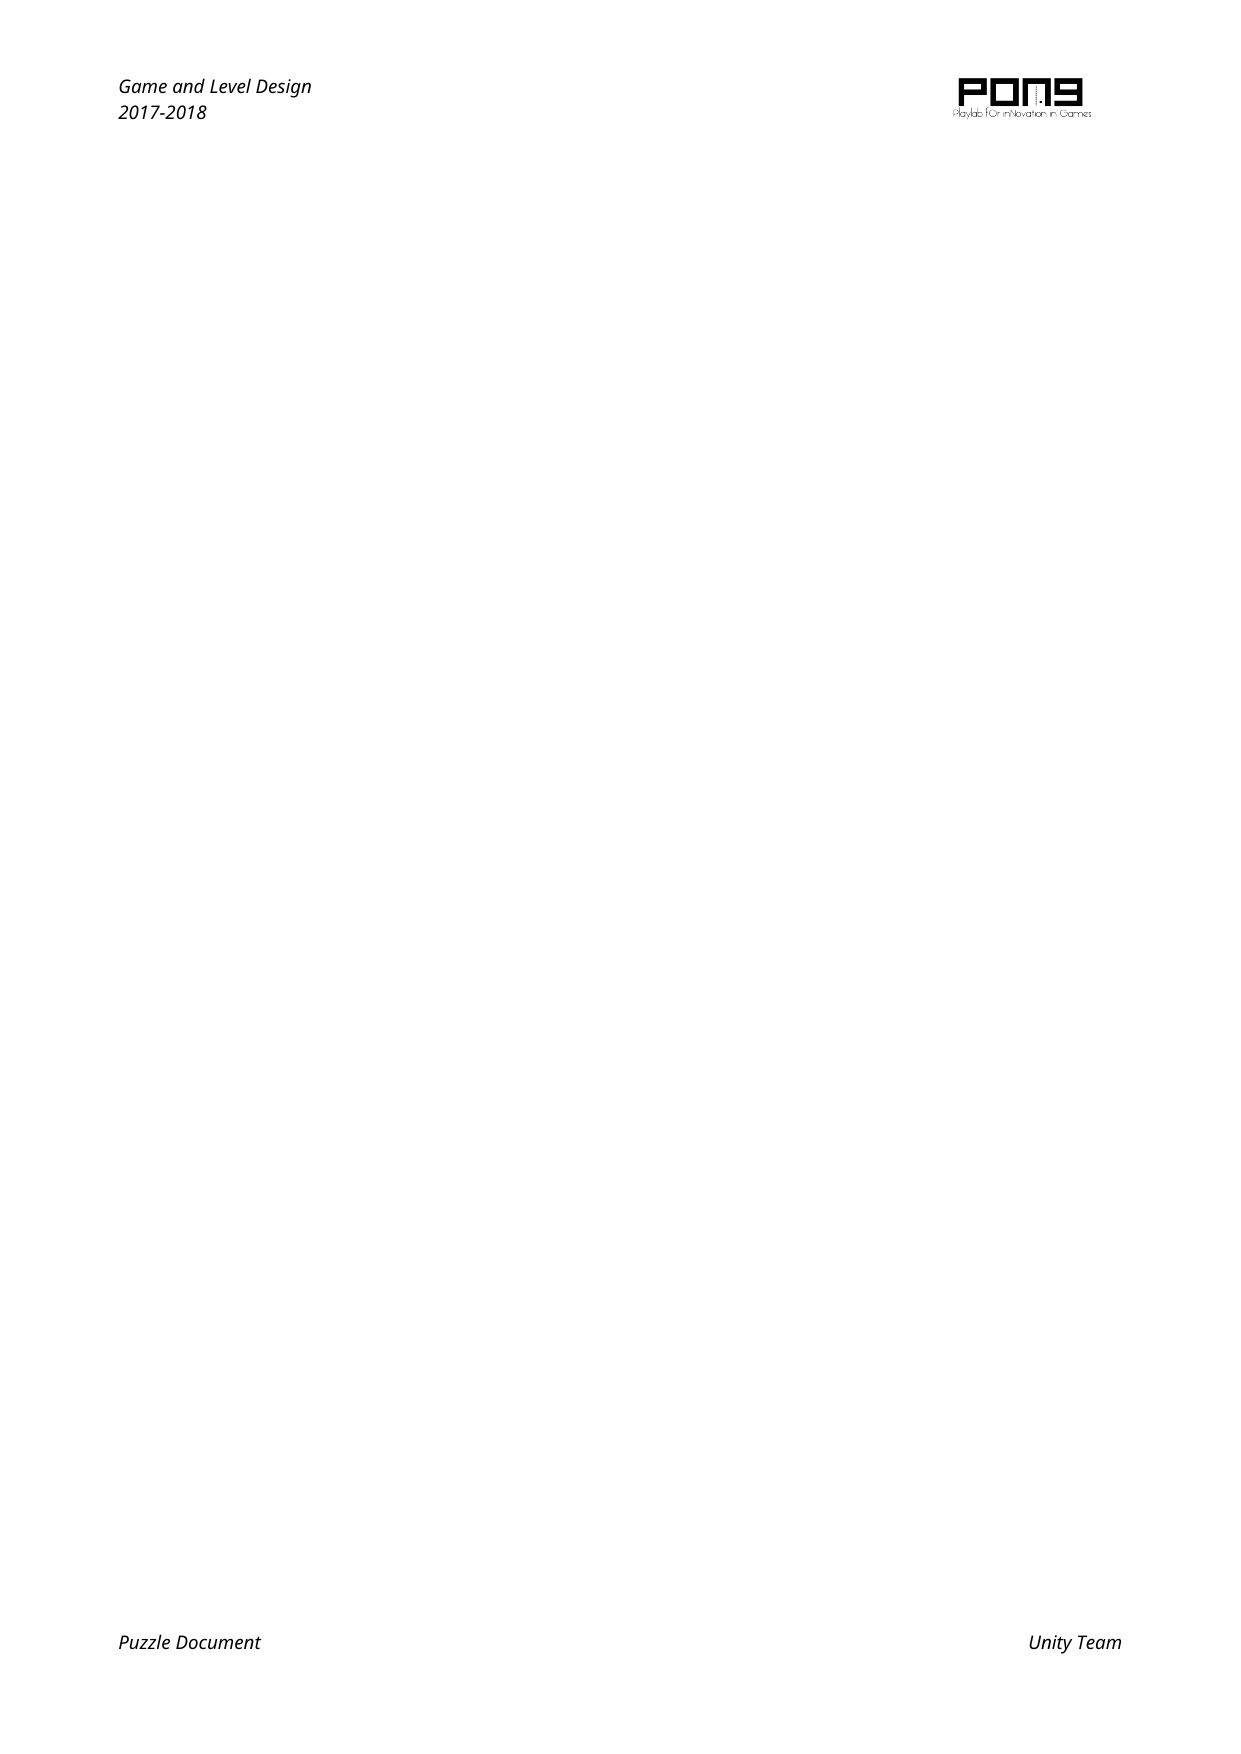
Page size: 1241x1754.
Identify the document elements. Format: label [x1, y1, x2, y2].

picture [923, 73, 1122, 124]
